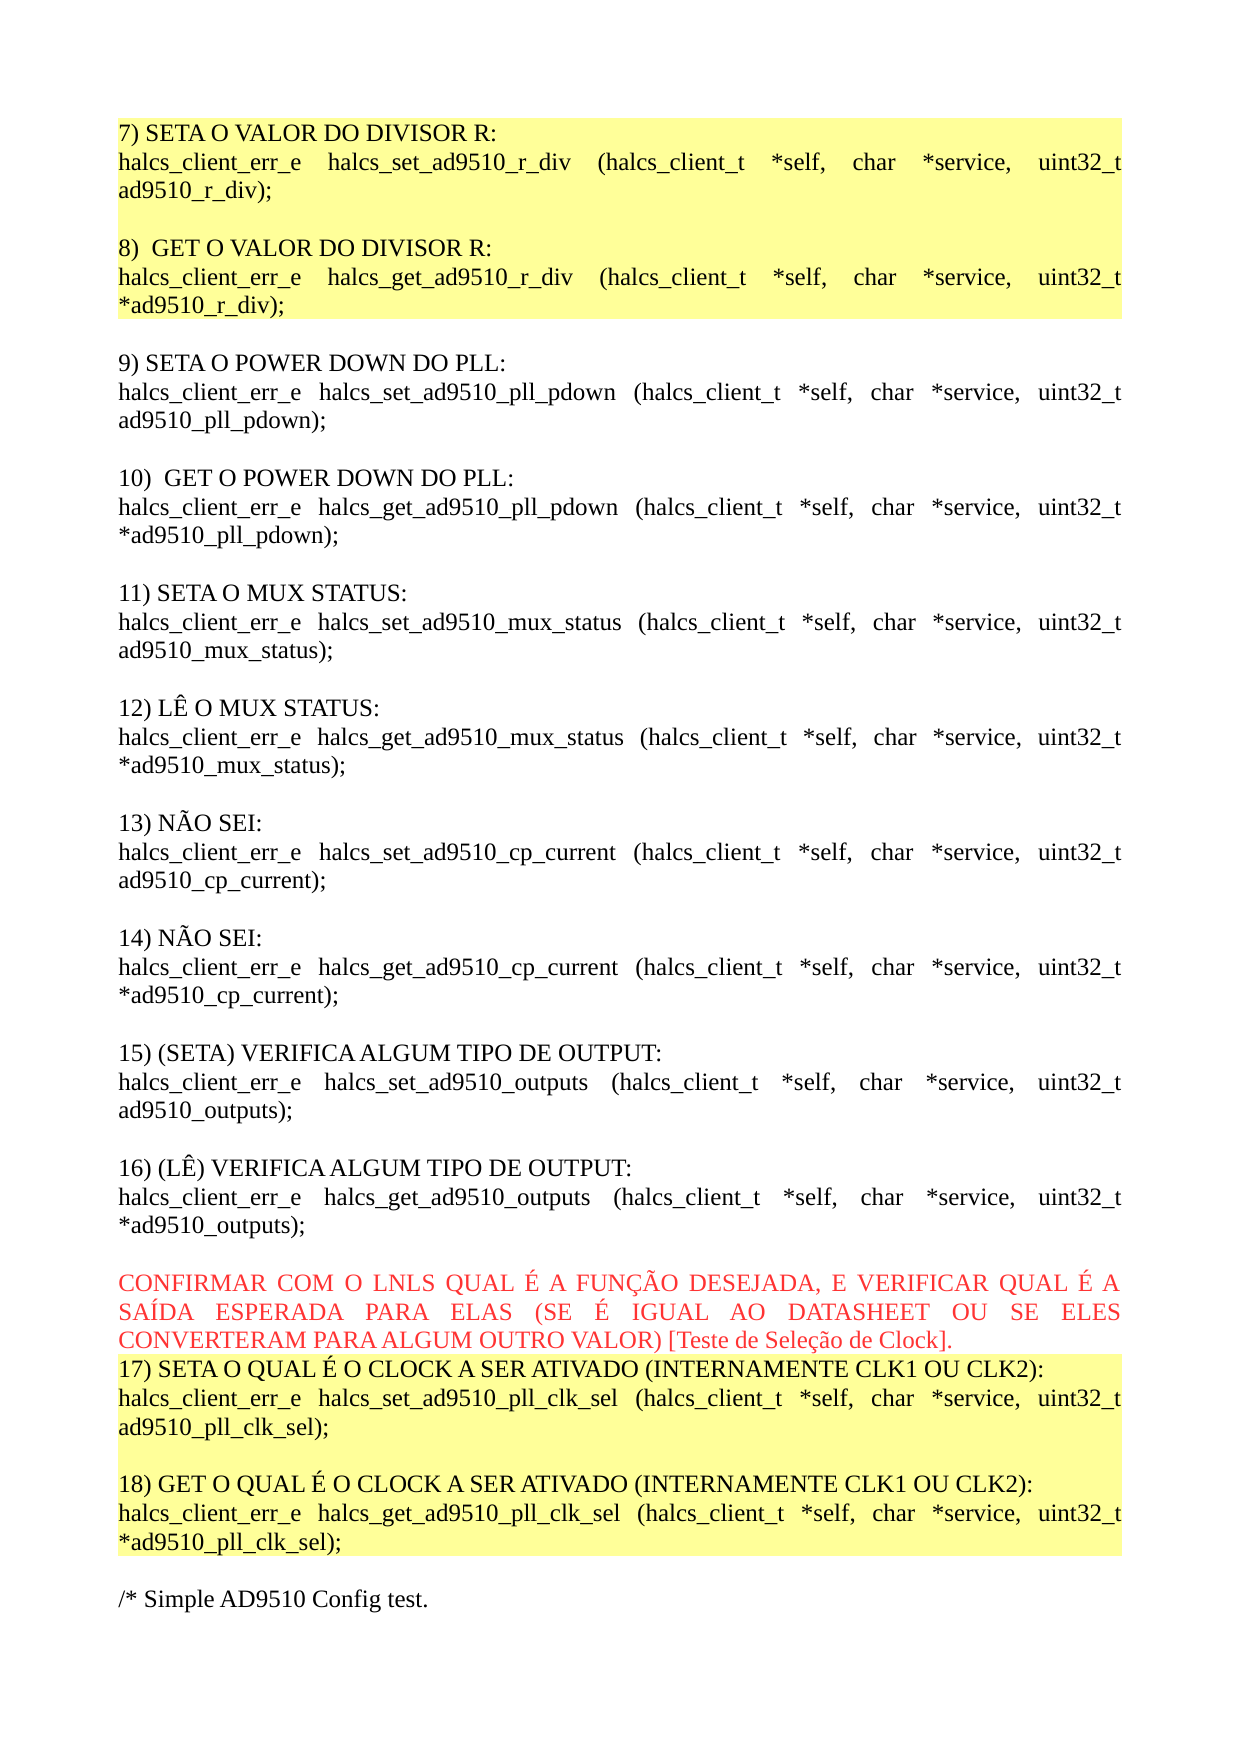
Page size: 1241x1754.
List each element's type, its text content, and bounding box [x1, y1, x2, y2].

text halcs_client_err_e halcs_get_ad9510_mux_status (halcs_client_t *self, char *service, uint32_t *ad9510_mux_status); [118, 722, 1122, 779]
text halcs_client_err_e halcs_get_ad9510_outputs (halcs_client_t *self, char *service, uint32_t *ad9510_outputs); [118, 1182, 1122, 1239]
text 14) NÃO SEI: [118, 923, 1122, 952]
text halcs_client_err_e halcs_set_ad9510_pll_clk_sel (halcs_client_t *self, char *service, uint32_t ad9510_pll_clk_sel); [118, 1383, 1122, 1441]
text halcs_client_err_e halcs_get_ad9510_pll_clk_sel (halcs_client_t *self, char *service, uint32_t *ad9510_pll_clk_sel); [118, 1498, 1122, 1556]
text 7) SETA O VALOR DO DIVISOR R: [118, 118, 1122, 147]
text /* Simple AD9510 Config test. [118, 1584, 1122, 1613]
text 9) SETA O POWER DOWN DO PLL: [118, 348, 1122, 377]
text halcs_client_err_e halcs_get_ad9510_cp_current (halcs_client_t *self, char *service, uint32_t *ad9510_cp_current); [118, 952, 1122, 1009]
text CONFIRMAR COM O LNLS QUAL É A FUNÇÃO DESEJADA, E VERIFICAR QUAL É A SAÍDA ESPERADA PARA ELAS (SE É IGUAL AO DATASHEET OU SE ELES CONVERTERAM PARA ALGUM OUTRO VALOR) [Teste de Seleção de Clock]. [118, 1268, 1122, 1354]
text 11) SETA O MUX STATUS: [118, 578, 1122, 607]
text 17) SETA O QUAL É O CLOCK A SER ATIVADO (INTERNAMENTE CLK1 OU CLK2): [118, 1354, 1122, 1383]
text halcs_client_err_e halcs_get_ad9510_r_div (halcs_client_t *self, char *service, uint32_t *ad9510_r_div); [118, 262, 1122, 319]
text 10) GET O POWER DOWN DO PLL: [118, 463, 1122, 492]
text halcs_client_err_e halcs_set_ad9510_mux_status (halcs_client_t *self, char *service, uint32_t ad9510_mux_status); [118, 607, 1122, 664]
text 16) (LÊ) VERIFICA ALGUM TIPO DE OUTPUT: [118, 1153, 1122, 1182]
text halcs_client_err_e halcs_set_ad9510_pll_pdown (halcs_client_t *self, char *service, uint32_t ad9510_pll_pdown); [118, 377, 1122, 434]
text 8) GET O VALOR DO DIVISOR R: [118, 233, 1122, 262]
text halcs_client_err_e halcs_set_ad9510_outputs (halcs_client_t *self, char *service, uint32_t ad9510_outputs); [118, 1067, 1122, 1124]
text 18) GET O QUAL É O CLOCK A SER ATIVADO (INTERNAMENTE CLK1 OU CLK2): [118, 1469, 1122, 1498]
text halcs_client_err_e halcs_set_ad9510_r_div (halcs_client_t *self, char *service, uint32_t ad9510_r_div); [118, 147, 1122, 204]
text halcs_client_err_e halcs_get_ad9510_pll_pdown (halcs_client_t *self, char *service, uint32_t *ad9510_pll_pdown); [118, 492, 1122, 549]
text 15) (SETA) VERIFICA ALGUM TIPO DE OUTPUT: [118, 1038, 1122, 1067]
text 13) NÃO SEI: [118, 808, 1122, 837]
text 12) LÊ O MUX STATUS: [118, 693, 1122, 722]
text halcs_client_err_e halcs_set_ad9510_cp_current (halcs_client_t *self, char *service, uint32_t ad9510_cp_current); [118, 837, 1122, 894]
